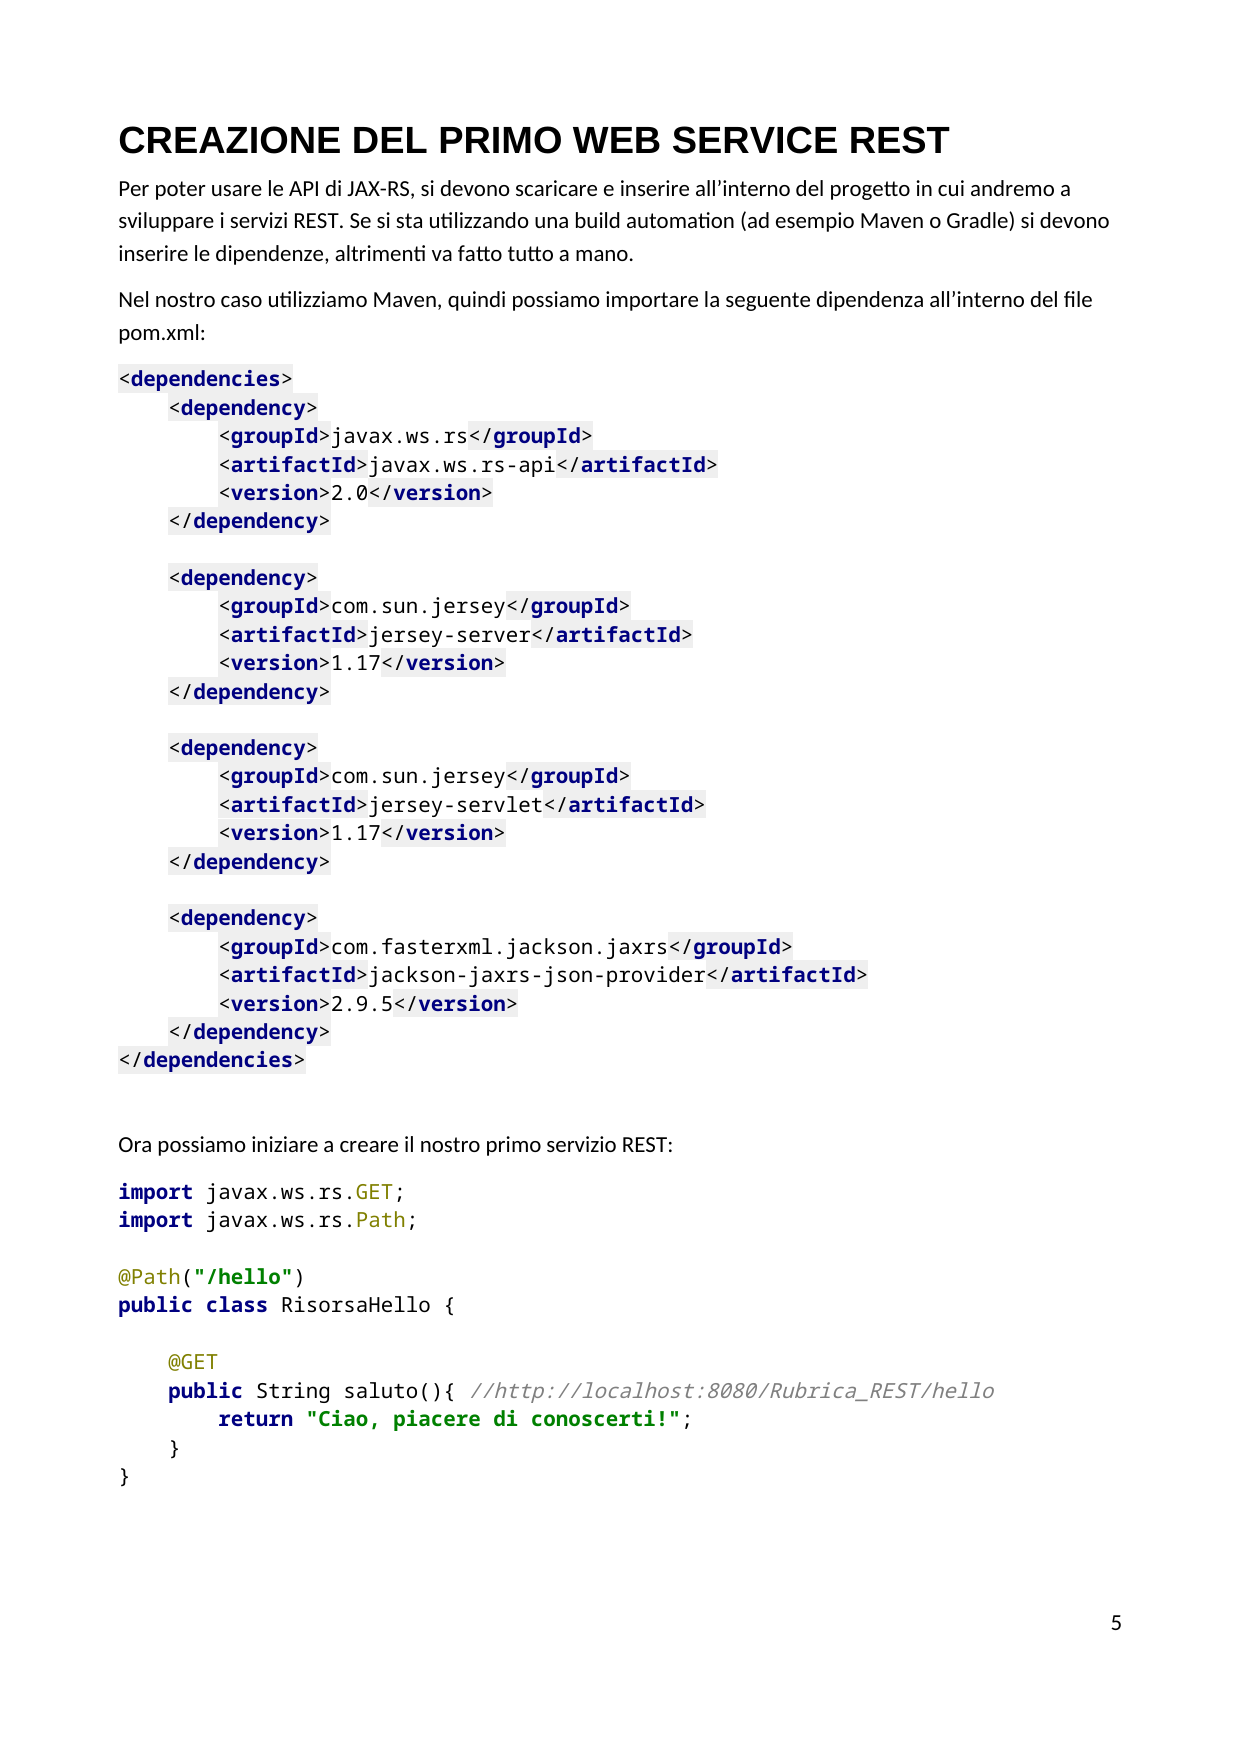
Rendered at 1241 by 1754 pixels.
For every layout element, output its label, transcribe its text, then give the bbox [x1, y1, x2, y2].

text Per poter usare le API di JAX-RS, si devono scaricare e inserire all’interno del progetto in cui andremo a sviluppare i servizi REST. Se si sta utilizzando una build automation (ad esempio Maven o Gradle) si devono inserire le dipendenze, altrimenti va fatto tutto a mano. [118, 174, 1122, 267]
text Nel nostro caso utilizziamo Maven, quindi possiamo importare la seguente dipendenza all’interno del file pom.xml: [118, 285, 1122, 346]
subtitle CREAZIONE DEL PRIMO WEB SERVICE REST [118, 118, 1122, 162]
text import javax.ws.rs.GET; import javax.ws.rs.Path; @Path("/hello") public class RisorsaHello { @GET public String saluto(){ //http://localhost:8080/Rubrica_REST/hello return "Ciao, piacere di conoscerti!"; } } [118, 1177, 1122, 1518]
text Ora possiamo iniziare a creare il nostro primo servizio REST: [118, 1130, 1122, 1158]
text <dependencies> <dependency> <groupId>javax.ws.rs</groupId> <artifactId>javax.ws.rs-api</artifactId> <version>2.0</version> </dependency> <dependency> <groupId>com.sun.jersey</groupId> <artifactId>jersey-server</artifactId> <version>1.17</version> </dependency> <dependency> <groupId>com.sun.jersey</groupId> <artifactId>jersey-servlet</artifactId> <version>1.17</version> </dependency> <dependency> <groupId>com.fasterxml.jackson.jaxrs</groupId> <artifactId>jackson-jaxrs-json-provider</artifactId> <version>2.9.5</version> </dependency> </dependencies> [118, 364, 1122, 1074]
